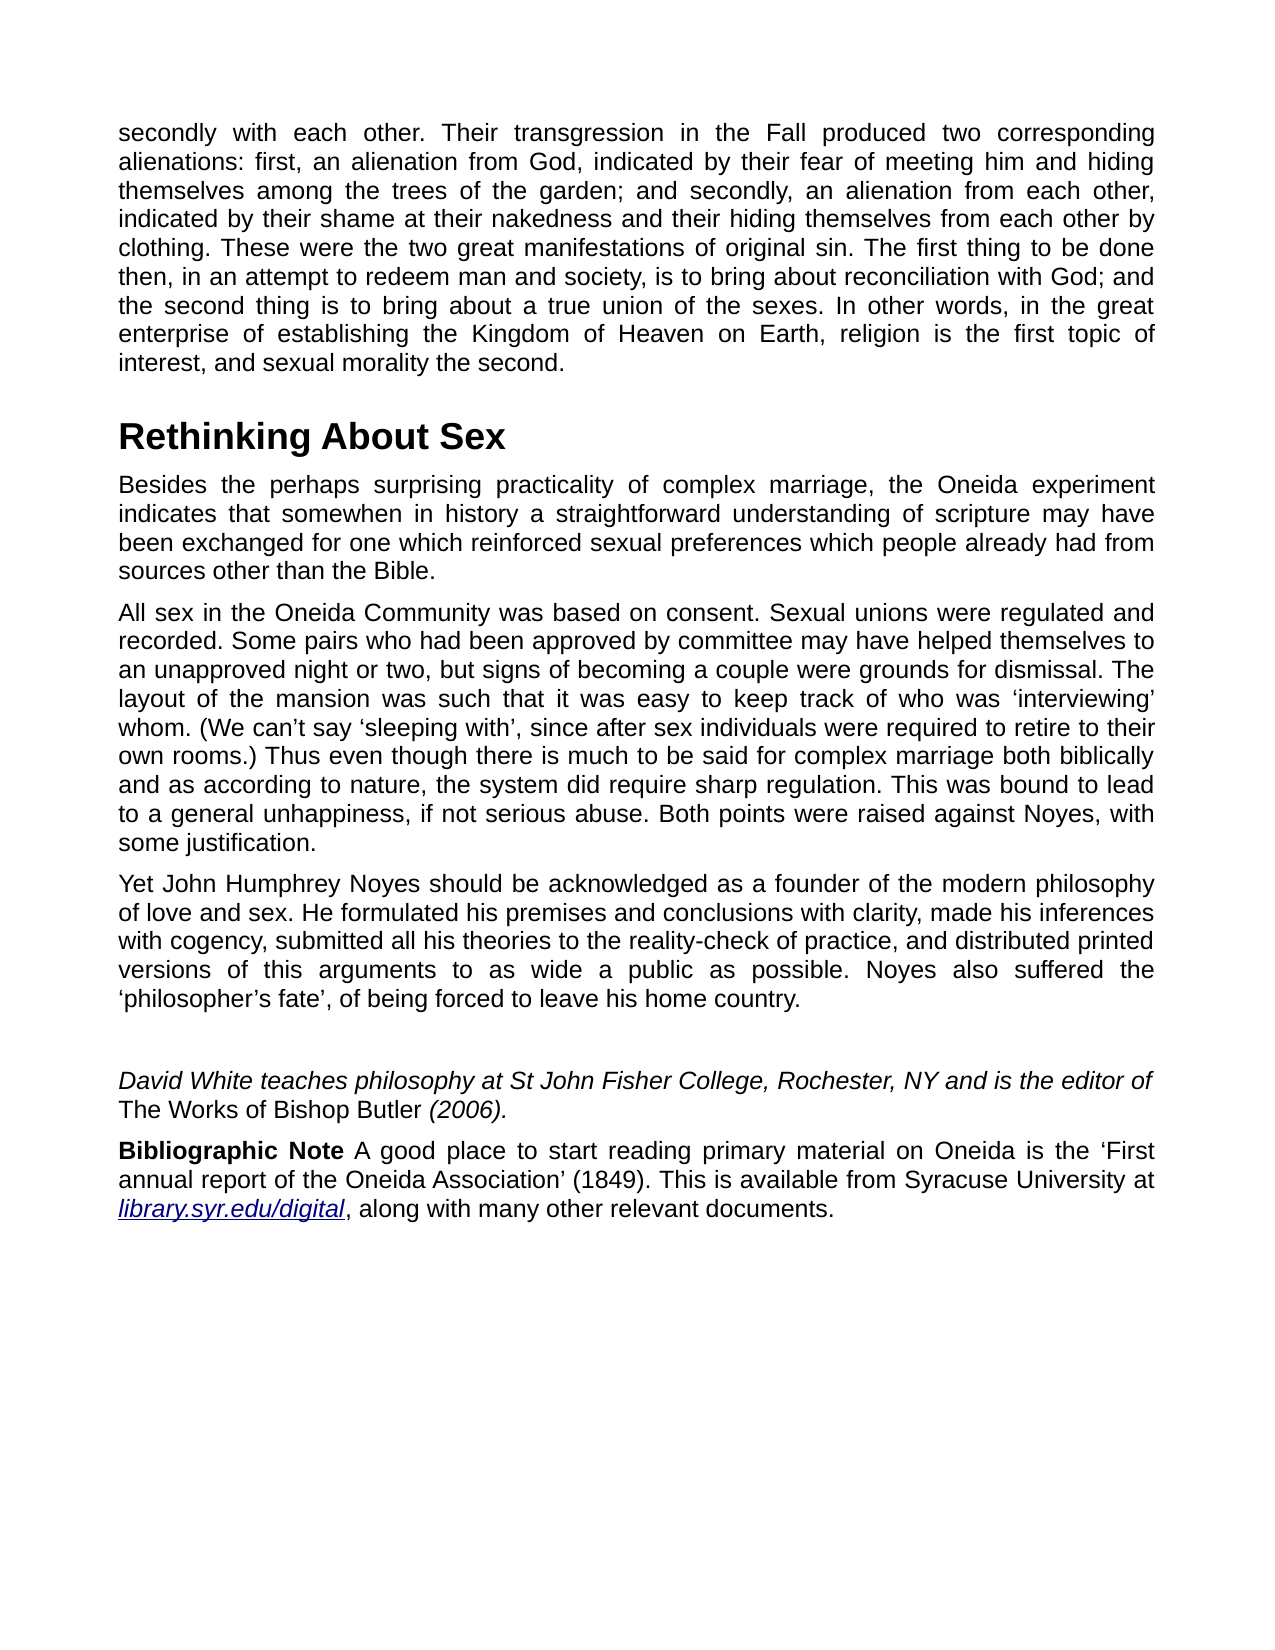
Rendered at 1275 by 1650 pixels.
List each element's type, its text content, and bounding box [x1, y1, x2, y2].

text Besides the perhaps surprising practicality of complex marriage, the Oneida experiment indicates that somewhen in history a straightforward understanding of scripture may have been exchanged for one which reinforced sexual preferences which people already had from sources other than the Bible. [118, 470, 1157, 585]
text secondly with each other. Their transgression in the Fall produced two corresponding alienations: first, an alienation from God, indicated by their fear of meeting him and hiding themselves among the trees of the garden; and secondly, an alienation from each other, indicated by their shame at their nakedness and their hiding themselves from each other by clothing. These were the two great manifestations of original sin. The first thing to be done then, in an attempt to redeem man and society, is to bring about reconciliation with God; and the second thing is to bring about a true union of the sexes. In other words, in the great enterprise of establishing the Kingdom of Heaven on Earth, religion is the first topic of interest, and sexual morality the second. [118, 118, 1157, 377]
subtitle Rethinking About Sex [118, 414, 1157, 457]
text David White teaches philosophy at St John Fisher College, Rochester, NY and is the editor of The Works of Bishop Butler (2006). [118, 1066, 1157, 1124]
text Bibliographic Note A good place to start reading primary material on Oneida is the ‘First annual report of the Oneida Association’ (1849). This is available from Syracuse University at library.syr.edu/digital, along with many other relevant documents. [118, 1136, 1157, 1222]
text Yet John Humphrey Noyes should be acknowledged as a founder of the modern philosophy of love and sex. He formulated his premises and conclusions with clarity, made his inferences with cogency, submitted all his theories to the reality-check of practice, and distributed printed versions of this arguments to as wide a public as possible. Noyes also suffered the ‘philosopher’s fate’, of being forced to leave his home country. [118, 869, 1157, 1012]
text All sex in the Oneida Community was based on consent. Sexual unions were regulated and recorded. Some pairs who had been approved by committee may have helped themselves to an unapproved night or two, but signs of becoming a couple were grounds for dismissal. The layout of the mansion was such that it was easy to keep track of who was ‘interviewing’ whom. (We can’t say ‘sleeping with’, since after sex individuals were required to retire to their own rooms.) Thus even though there is much to be said for complex marriage both biblically and as according to nature, the system did require sharp regulation. This was bound to lead to a general unhappiness, if not serious abuse. Both points were raised against Noyes, with some justification. [118, 597, 1157, 856]
